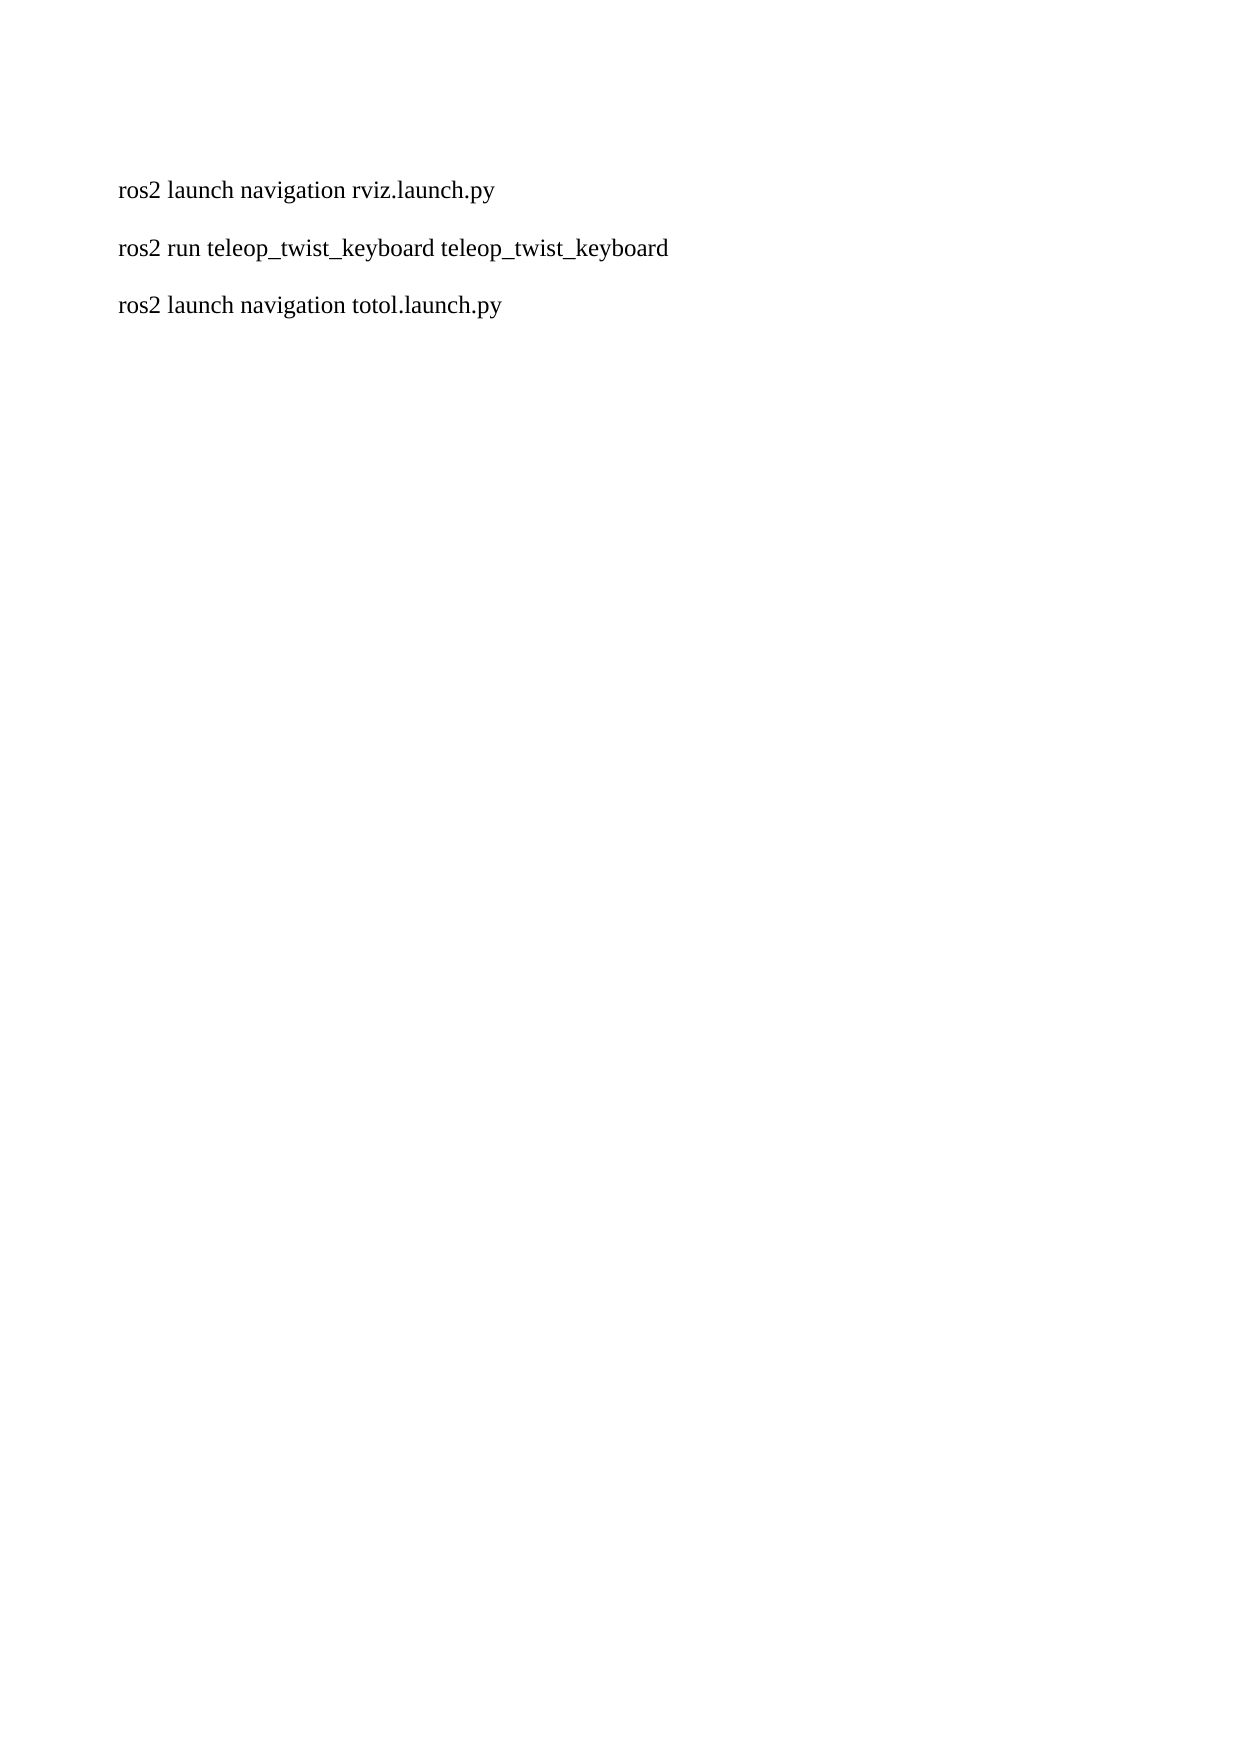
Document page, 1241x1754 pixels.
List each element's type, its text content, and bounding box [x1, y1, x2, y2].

text ros2 launch navigation rviz.launch.py [118, 176, 1122, 204]
text ros2 run teleop_twist_keyboard teleop_twist_keyboard [118, 233, 1122, 262]
text ros2 launch navigation totol.launch.py [118, 291, 1122, 319]
